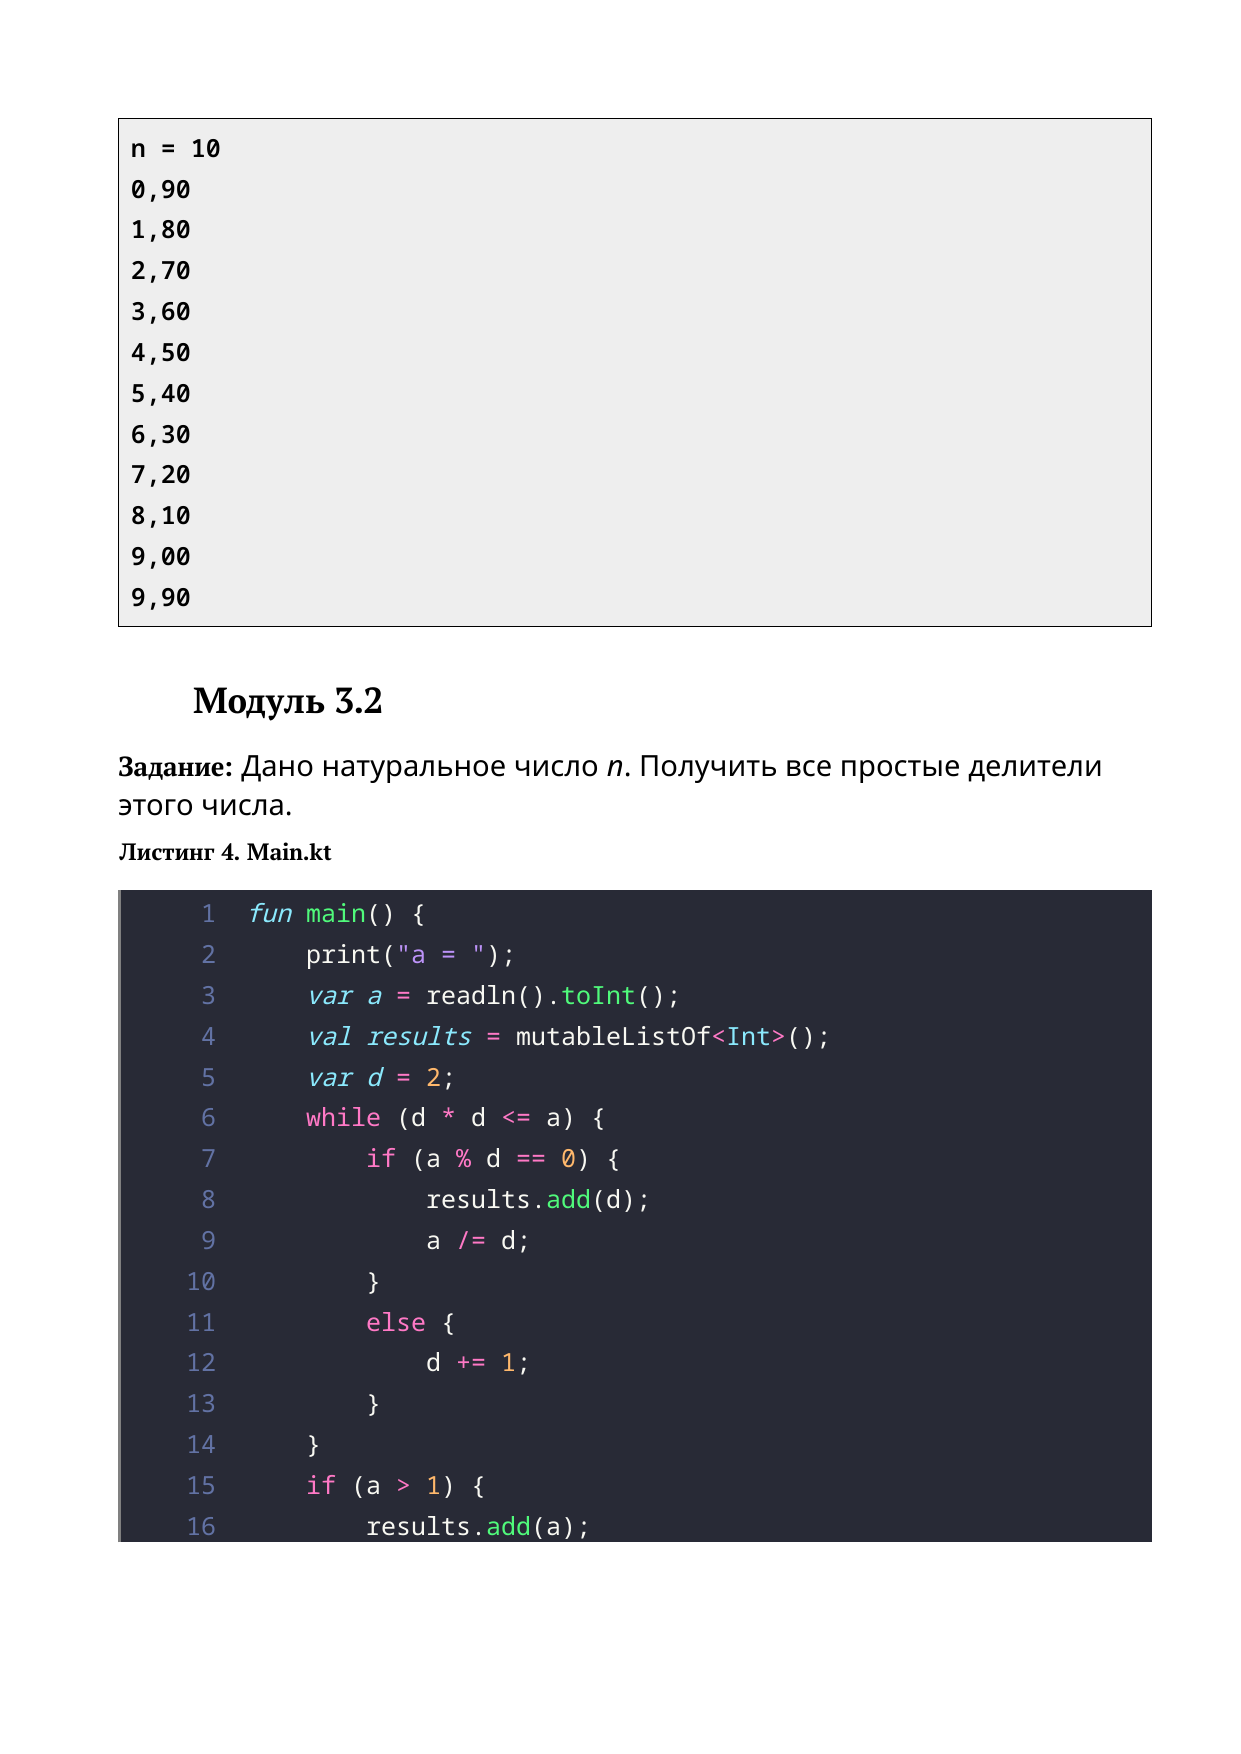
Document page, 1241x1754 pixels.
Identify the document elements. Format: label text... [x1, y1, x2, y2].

text 1 fun main() { [121, 890, 1152, 930]
text Листинг 4. Main.kt [118, 837, 1152, 866]
text 4 val results = mutableListOf<Int>(); [121, 1012, 1152, 1052]
text 4,50 [119, 322, 1151, 363]
text 14 } [121, 1421, 1152, 1461]
text 7 if (a % d == 0) { [121, 1135, 1152, 1175]
text 3,60 [119, 281, 1151, 322]
text 9,90 [119, 567, 1151, 626]
text 8 results.add(d); [121, 1176, 1152, 1216]
text 8,10 [119, 486, 1151, 526]
text n = 10 [119, 119, 1151, 159]
text 15 if (a > 1) { [121, 1462, 1152, 1502]
text 0,90 [119, 159, 1151, 200]
text 10 } [121, 1257, 1152, 1297]
text 3 var a = readln().toInt(); [121, 972, 1152, 1012]
text 9 a /= d; [121, 1217, 1152, 1257]
text Задание: Дано натуральное число n. Получить все простые делители этого числа. [118, 745, 1152, 824]
text 2,70 [119, 241, 1151, 281]
text 6,30 [119, 404, 1151, 445]
text 9,00 [119, 526, 1151, 567]
text 5 var d = 2; [121, 1053, 1152, 1093]
text 5,40 [119, 363, 1151, 404]
text 16 results.add(a); [121, 1502, 1152, 1542]
text 12 d += 1; [121, 1339, 1152, 1379]
subtitle Модуль 3.2 [192, 677, 1152, 721]
text 13 } [121, 1380, 1152, 1420]
text 11 else { [121, 1298, 1152, 1338]
text 1,80 [119, 200, 1151, 241]
text 7,20 [119, 445, 1151, 486]
text 2 print("a = "); [121, 931, 1152, 971]
text 6 while (d * d <= a) { [121, 1094, 1152, 1134]
